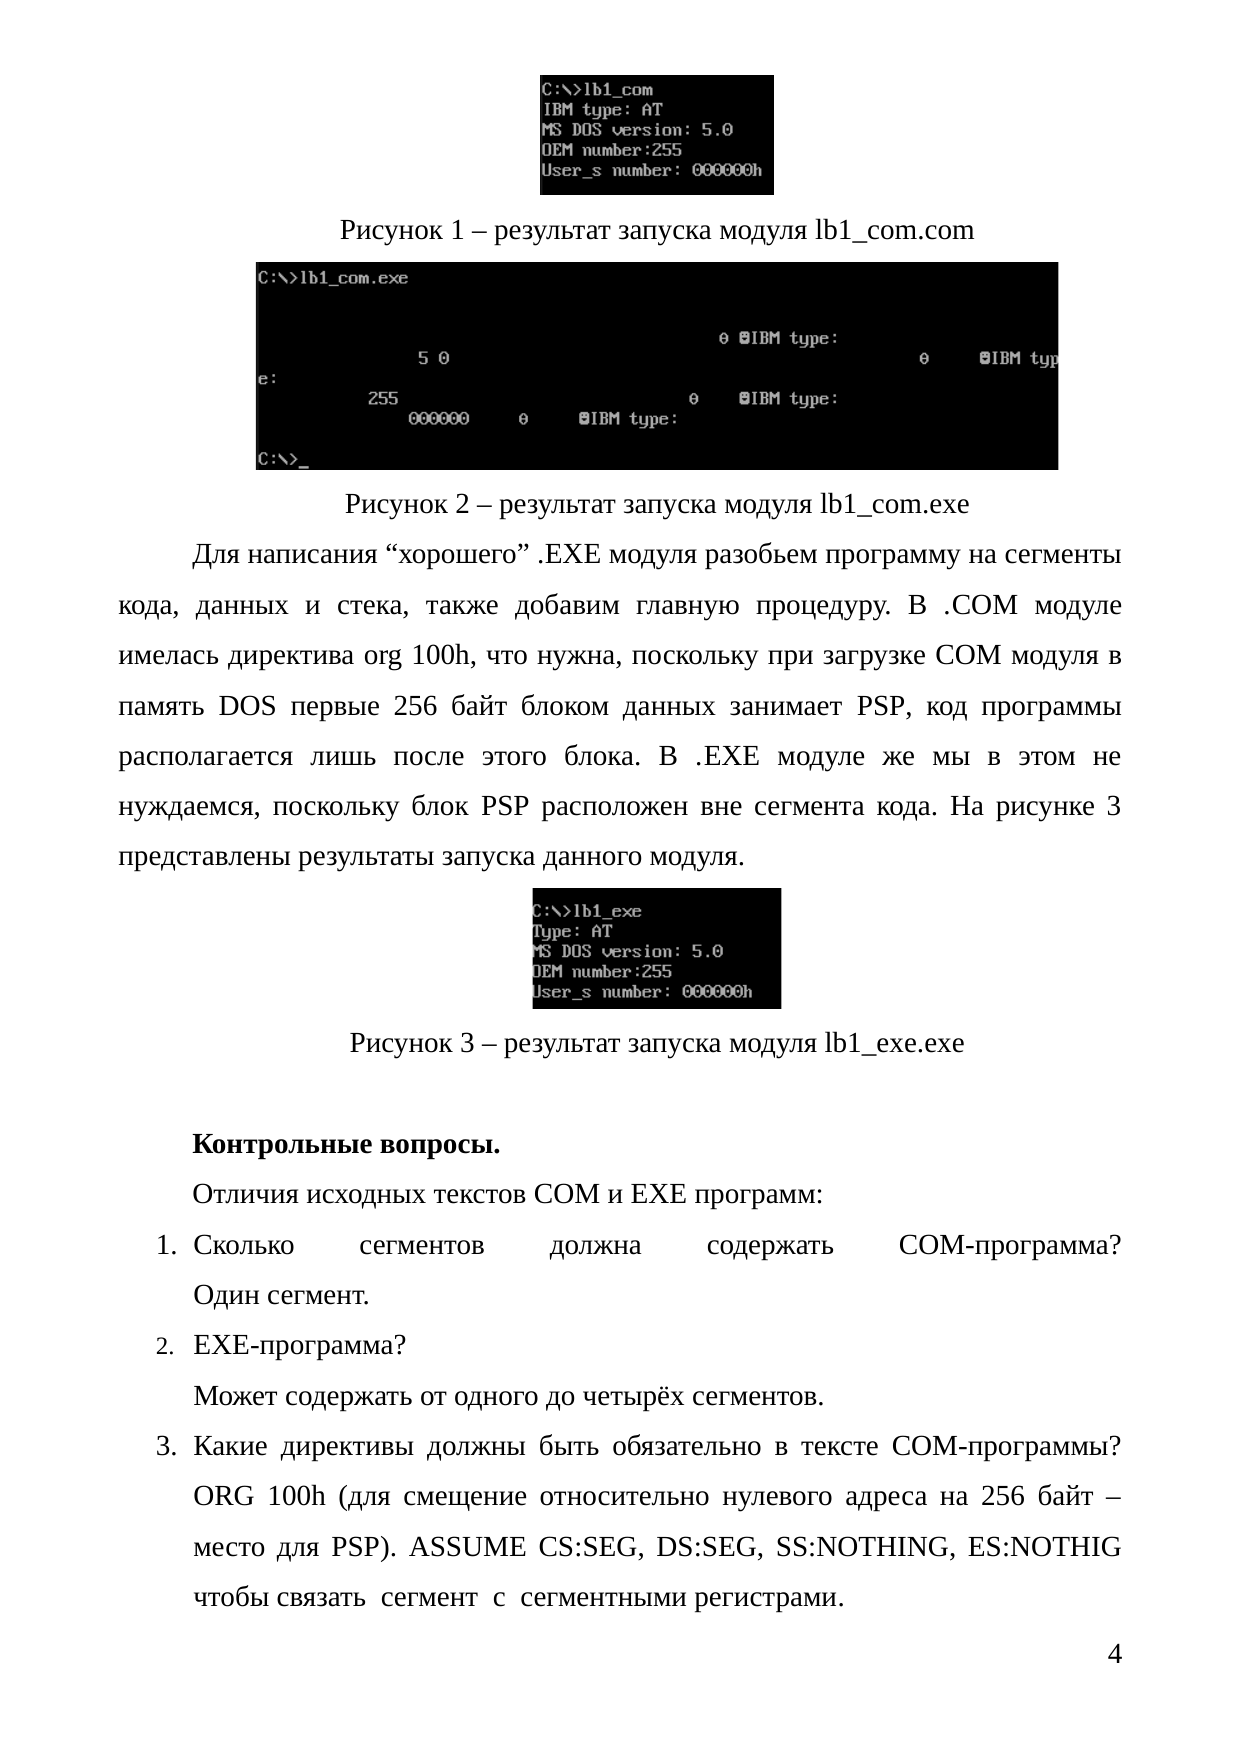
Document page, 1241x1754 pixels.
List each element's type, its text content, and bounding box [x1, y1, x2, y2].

picture [255, 262, 1059, 470]
text Отличия исходных текстов COM и EXE программ: [118, 1177, 1122, 1210]
subtitle Контрольные вопросы. [118, 1126, 1122, 1160]
text Рисунок 3 – результат запуска модуля lb1_exe.exe [118, 1026, 1122, 1059]
text Для написания “хорошего” .EXE модуля разобьем программу на сегменты кода, данных и стека, также добавим главную процедуру. В .COM модуле имелась директива org 100h, что нужна, поскольку при загрузке COM модуля в память DOS первые 256 байт блоком данных занимает PSP, код программы располагается лишь после этого блока. В .EXE модуле же мы в этом не нуждаемся, поскольку блок PSP расположен вне сегмента кода. На рисунке 3 представлены результаты запуска данного модуля. [118, 537, 1122, 872]
text Рисунок 2 – результат запуска модуля lb1_com.exe [118, 486, 1122, 520]
list EXE-программа? Может содержать от одного до четырёх сегментов. [156, 1327, 1122, 1411]
text Рисунок 1 – результат запуска модуля lb1_com.com [118, 212, 1122, 245]
picture [532, 888, 782, 1009]
list Сколько сегментов должна содержать COM-программа? Один сегмент. [156, 1227, 1122, 1311]
picture [540, 75, 774, 195]
list Какие директивы должны быть обязательно в тексте COM-программы? ORG 100h (для смещение относительно нулевого адреса на 256 байт – место для PSP). ASSUME CS:SEG, DS:SEG, SS:NOTHING, ES:NOTHIG чтобы связать сегмент с сегментными регистрами. [156, 1428, 1122, 1613]
